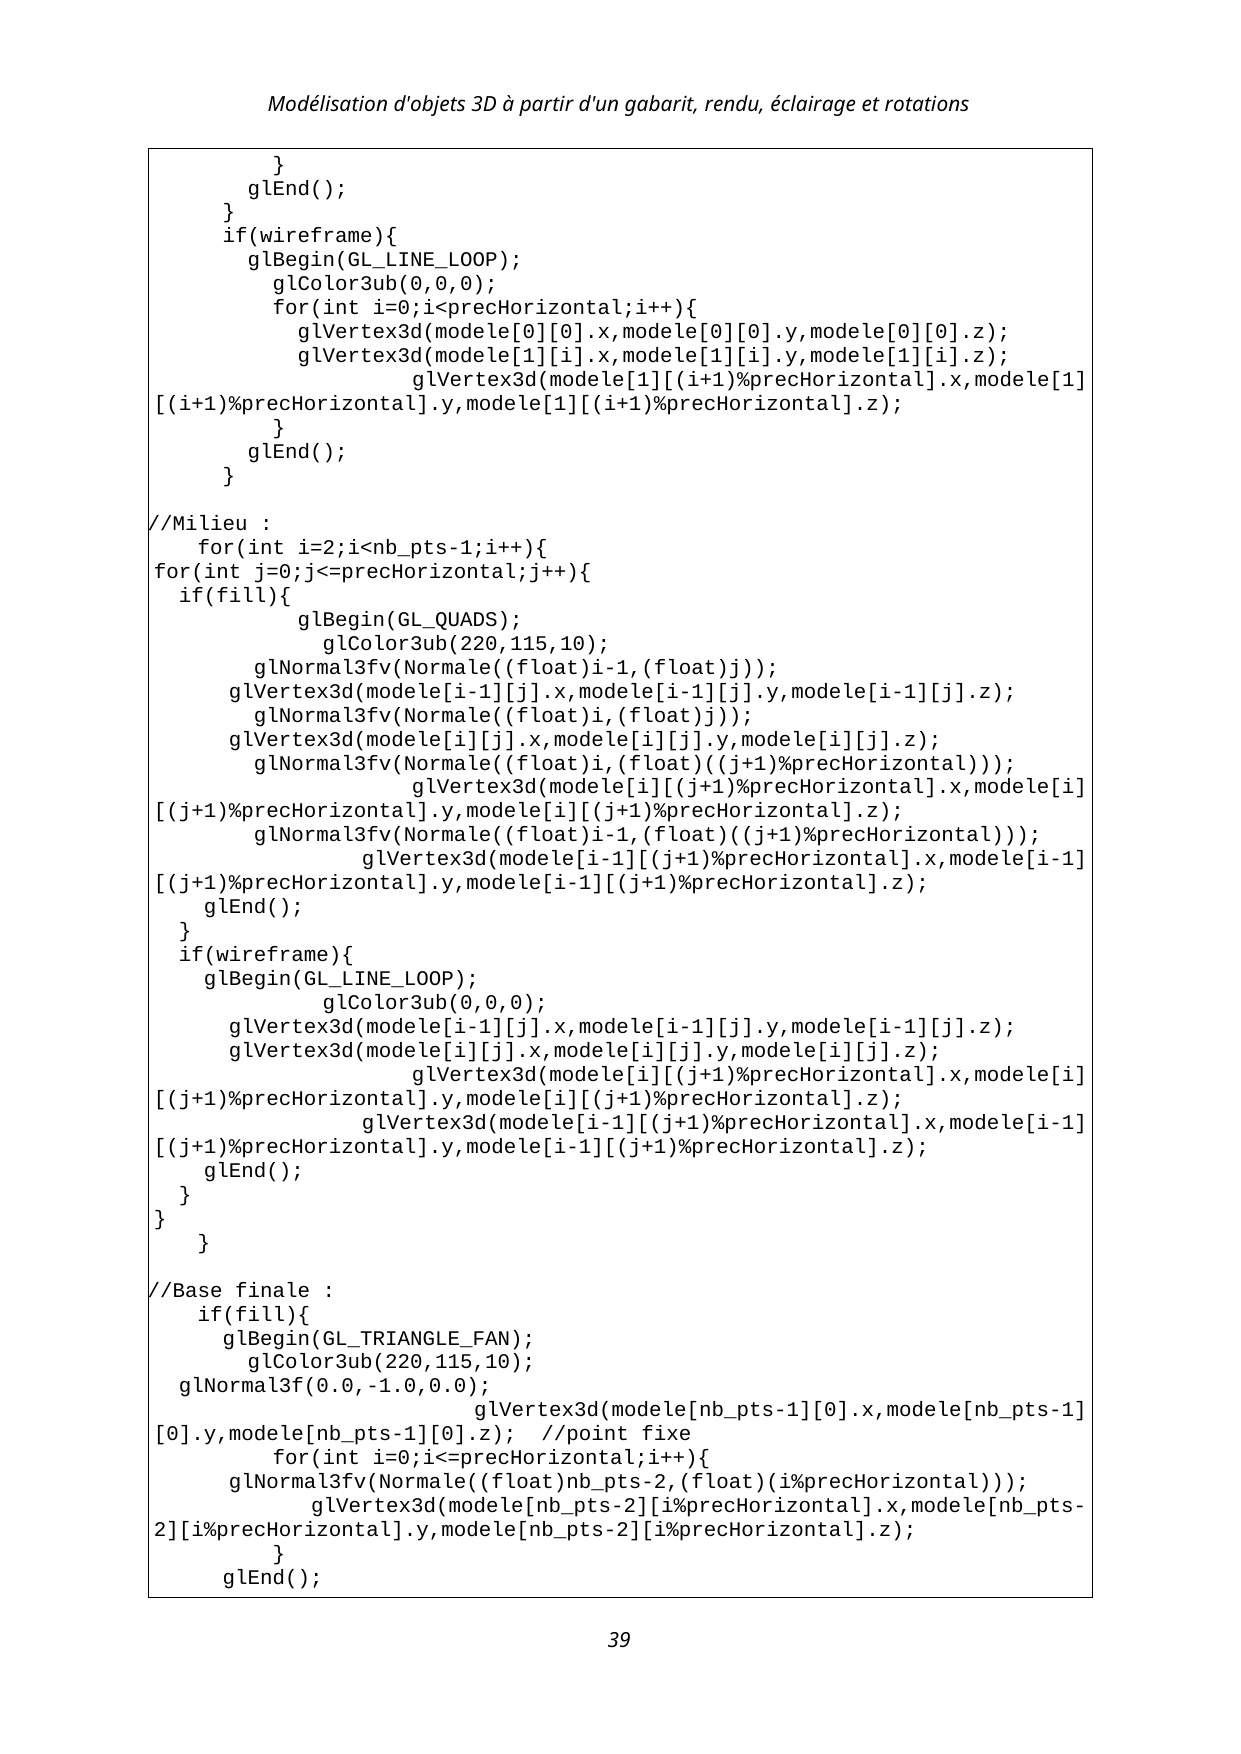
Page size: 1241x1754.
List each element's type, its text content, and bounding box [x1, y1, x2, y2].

table_cell } glEnd(); } if(wireframe){ glBegin(GL_LINE_LOOP); glColor3ub(0,0,0); for(int i=0;i<precHorizontal;i++){ glVertex3d(modele[0][0].x,modele[0][0].y,modele[0][0].z); glVertex3d(modele[1][i].x,modele[1][i].y,modele[1][i].z); glVertex3d(modele[1][(i+1)%precHorizontal].x,modele[1][(i+1)%precHorizontal].y,modele[1][(i+1)%precHorizontal].z); } glEnd(); } //Milieu : for(int i=2;i<nb_pts-1;i++){ for(int j=0;j<=precHorizontal;j++){ if(fill){ glBegin(GL_QUADS); glColor3ub(220,115,10); glNormal3fv(Normale((float)i-1,(float)j)); glVertex3d(modele[i-1][j].x,modele[i-1][j].y,modele[i-1][j].z); glNormal3fv(Normale((float)i,(float)j)); glVertex3d(modele[i][j].x,modele[i][j].y,modele[i][j].z); glNormal3fv(Normale((float)i,(float)((j+1)%precHorizontal))); glVertex3d(modele[i][(j+1)%precHorizontal].x,modele[i][(j+1)%precHorizontal].y,modele[i][(j+1)%precHorizontal].z); glNormal3fv(Normale((float)i-1,(float)((j+1)%precHorizontal))); glVertex3d(modele[i-1][(j+1)%precHorizontal].x,modele[i-1][(j+1)%precHorizontal].y,modele[i-1][(j+1)%precHorizontal].z); glEnd(); } if(wireframe){ glBegin(GL_LINE_LOOP); glColor3ub(0,0,0); glVertex3d(modele[i-1][j].x,modele[i-1][j].y,modele[i-1][j].z); glVertex3d(modele[i][j].x,modele[i][j].y,modele[i][j].z); glVertex3d(modele[i][(j+1)%precHorizontal].x,modele[i][(j+1)%precHorizontal].y,modele[i][(j+1)%precHorizontal].z); glVertex3d(modele[i-1][(j+1)%precHorizontal].x,modele[i-1][(j+1)%precHorizontal].y,modele[i-1][(j+1)%precHorizontal].z); glEnd(); } } } //Base finale : if(fill){ glBegin(GL_TRIANGLE_FAN); glColor3ub(220,115,10); glNormal3f(0.0,-1.0,0.0); glVertex3d(modele[nb_pts-1][0].x,modele[nb_pts-1][0].y,modele[nb_pts-1][0].z); //point fixe for(int i=0;i<=precHorizontal;i++){ glNormal3fv(Normale((float)nb_pts-2,(float)(i%precHorizontal))); glVertex3d(modele[nb_pts-2][i%precHorizontal].x,modele[nb_pts-2][i%precHorizontal].y,modele[nb_pts-2][i%precHorizontal].z); } glEnd(); [149, 149, 1092, 1597]
